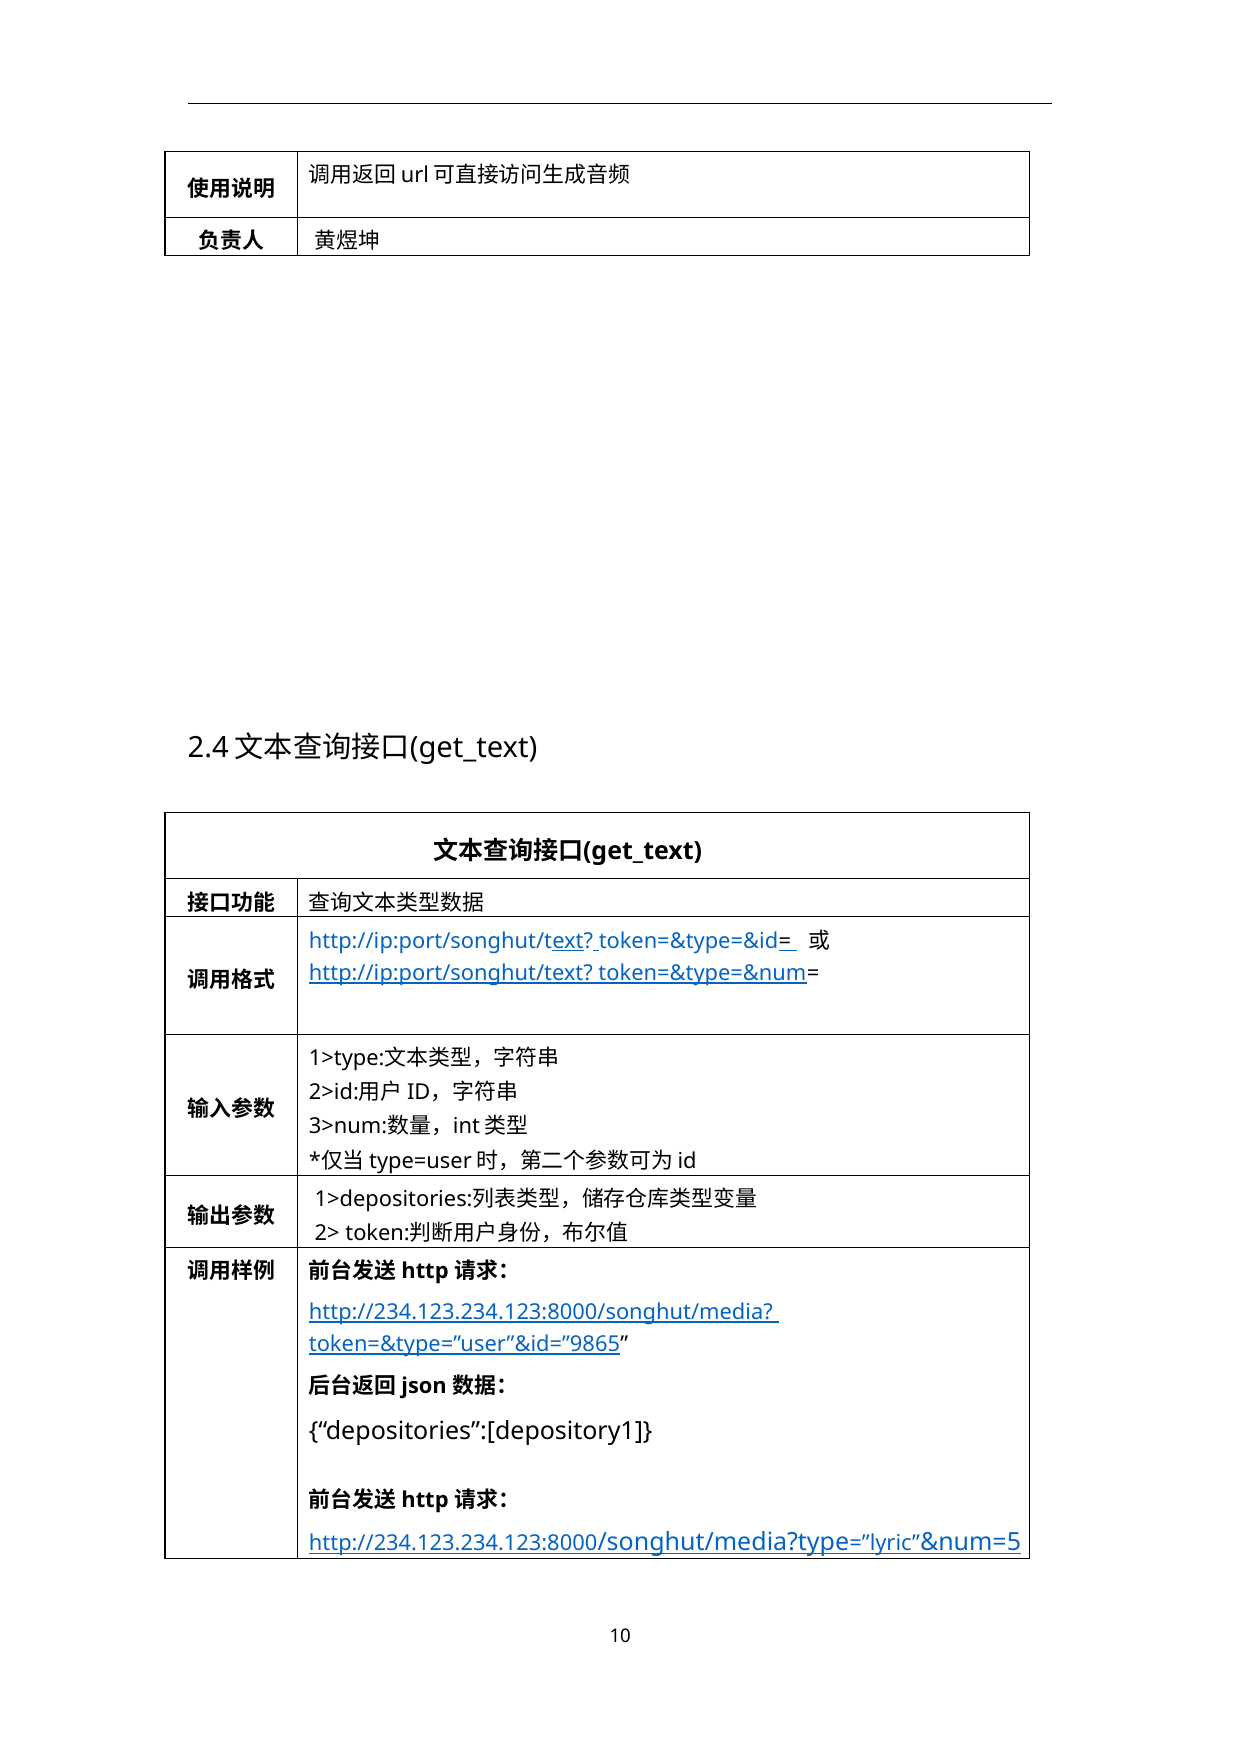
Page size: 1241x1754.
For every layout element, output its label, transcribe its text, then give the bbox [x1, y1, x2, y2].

table_cell 调用格式 [166, 917, 297, 1033]
text 2.4文本查询接口(get_text) [187, 723, 1053, 766]
table_cell 调用样例 [166, 1248, 297, 1558]
table_cell 查询文本类型数据 [298, 879, 1029, 916]
table_cell 接口功能 [166, 879, 297, 916]
table_cell 1>type:文本类型，字符串 2>id:用户ID，字符串 3>num:数量，int类型 *仅当type=user时，第二个参数可为id [298, 1035, 1029, 1174]
table_cell 负责人 [166, 218, 297, 255]
table_cell http://ip:port/songhut/text? token=&type=&id= 或 http://ip:port/songhut/text? token=&type=&num= [298, 917, 1029, 1033]
table_header 文本查询接口(get_text) [298, 813, 1029, 878]
table_cell 前台发送 http 请求： http://234.123.234.123:8000/songhut/media? token=&type=”user”&id=”9865” 后台返回 json 数据： {“depositories”:[depository1]} 前台发送 http 请求： http://234.123.234.123:8000/songhut/media?type=”lyric”&num=5 [298, 1248, 1029, 1558]
table_header [166, 813, 297, 878]
table_cell 黄煜坤 [298, 218, 1029, 255]
table_cell 1>depositories:列表类型，储存仓库类型变量 2> token:判断用户身份，布尔值 [298, 1176, 1029, 1247]
table_cell 调用返回url可直接访问生成音频 [298, 152, 1029, 217]
table_cell 输入参数 [166, 1035, 297, 1174]
table_cell 使用说明 [166, 152, 297, 217]
table_cell 输出参数 [166, 1176, 297, 1247]
